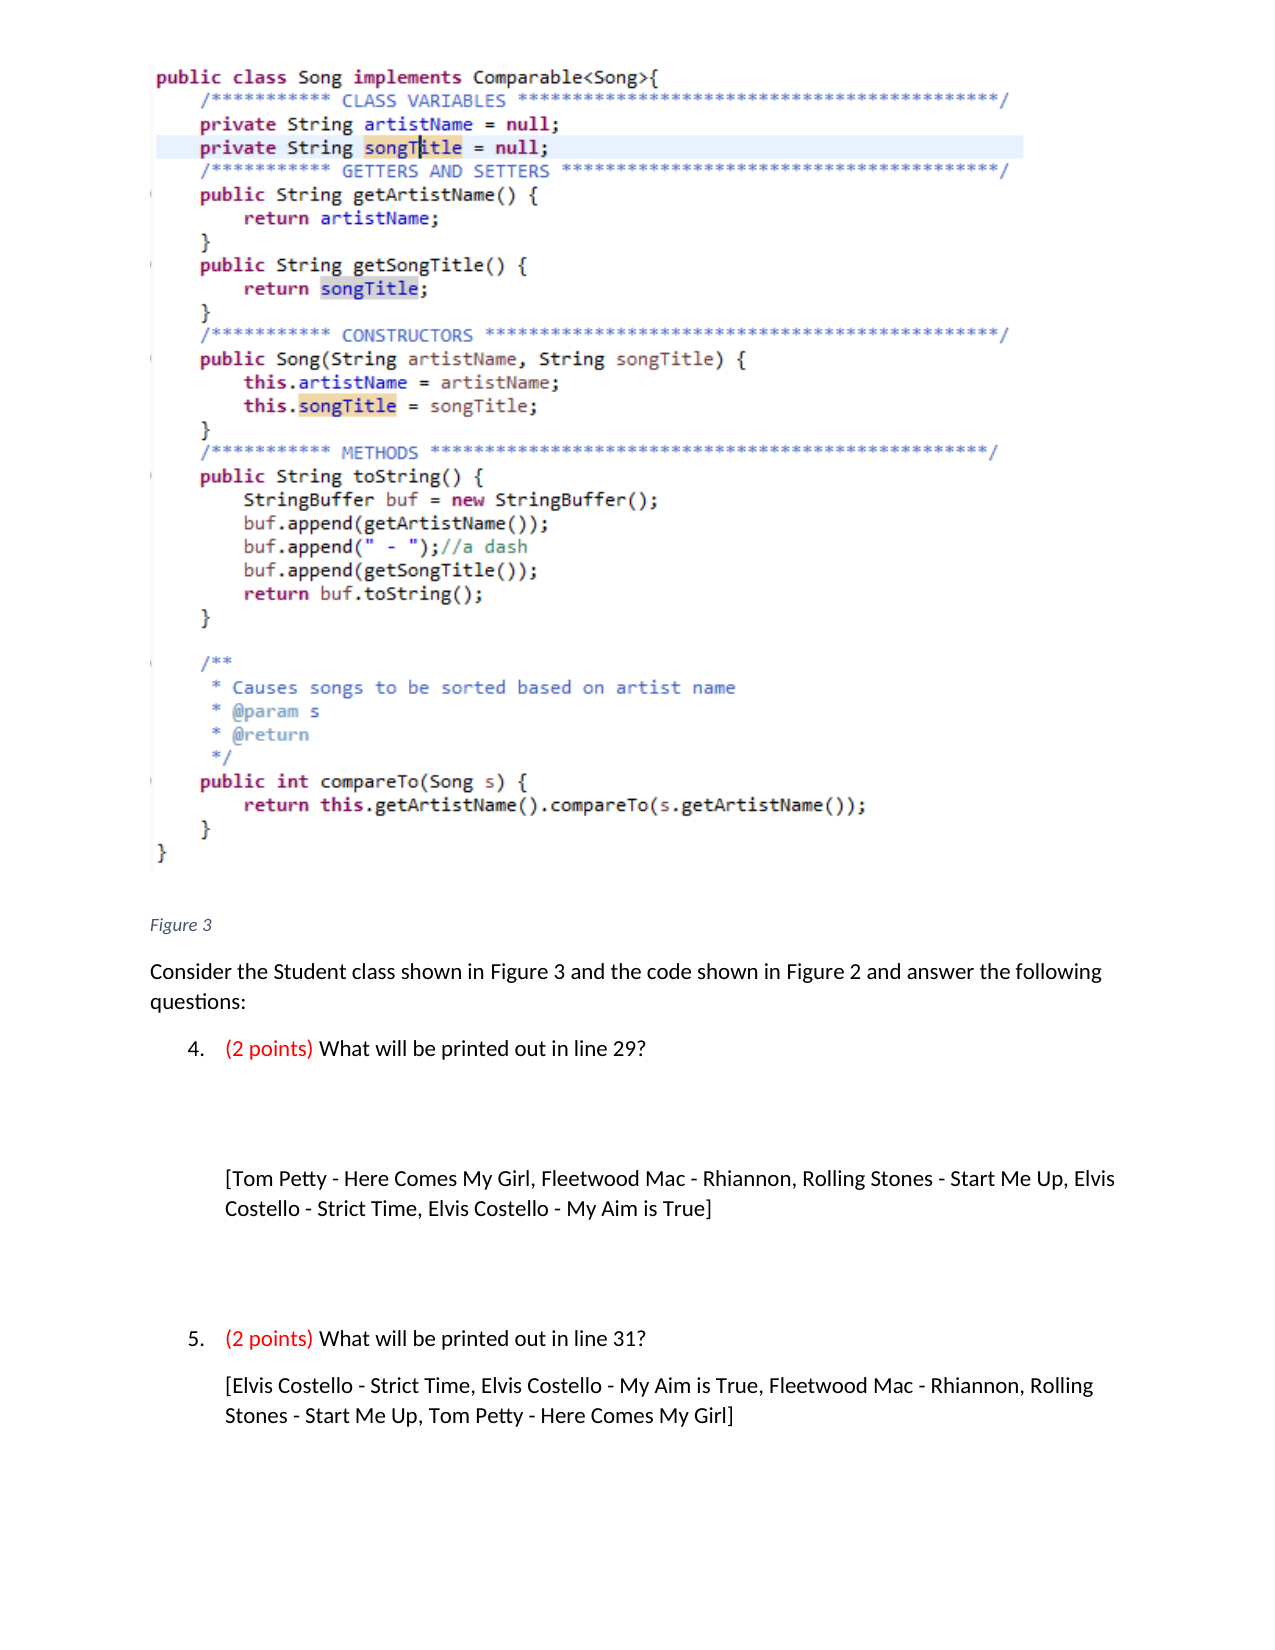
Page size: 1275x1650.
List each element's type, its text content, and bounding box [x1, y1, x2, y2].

list (2 points) What will be printed out in line 31? [187, 1324, 1125, 1352]
text Figure 3 [150, 913, 1125, 936]
list [Elvis Costello - Strict Time, Elvis Costello - My Aim is True, Fleetwood Mac - Rhiannon, Rolling Stones - Start Me Up, Tom Petty - Here Comes My Girl] [187, 1371, 1125, 1429]
list (2 points) What will be printed out in line 29? [187, 1034, 1125, 1062]
list [Tom Petty - Here Comes My Girl, Fleetwood Mac - Rhiannon, Rolling Stones - Start Me Up, Elvis Costello - Strict Time, Elvis Costello - My Aim is True] [187, 1164, 1125, 1222]
text Consider the Student class shown in Figure 3 and the code shown in Figure 2 and answer the following questions: [150, 957, 1125, 1015]
picture [150, 65, 1024, 874]
